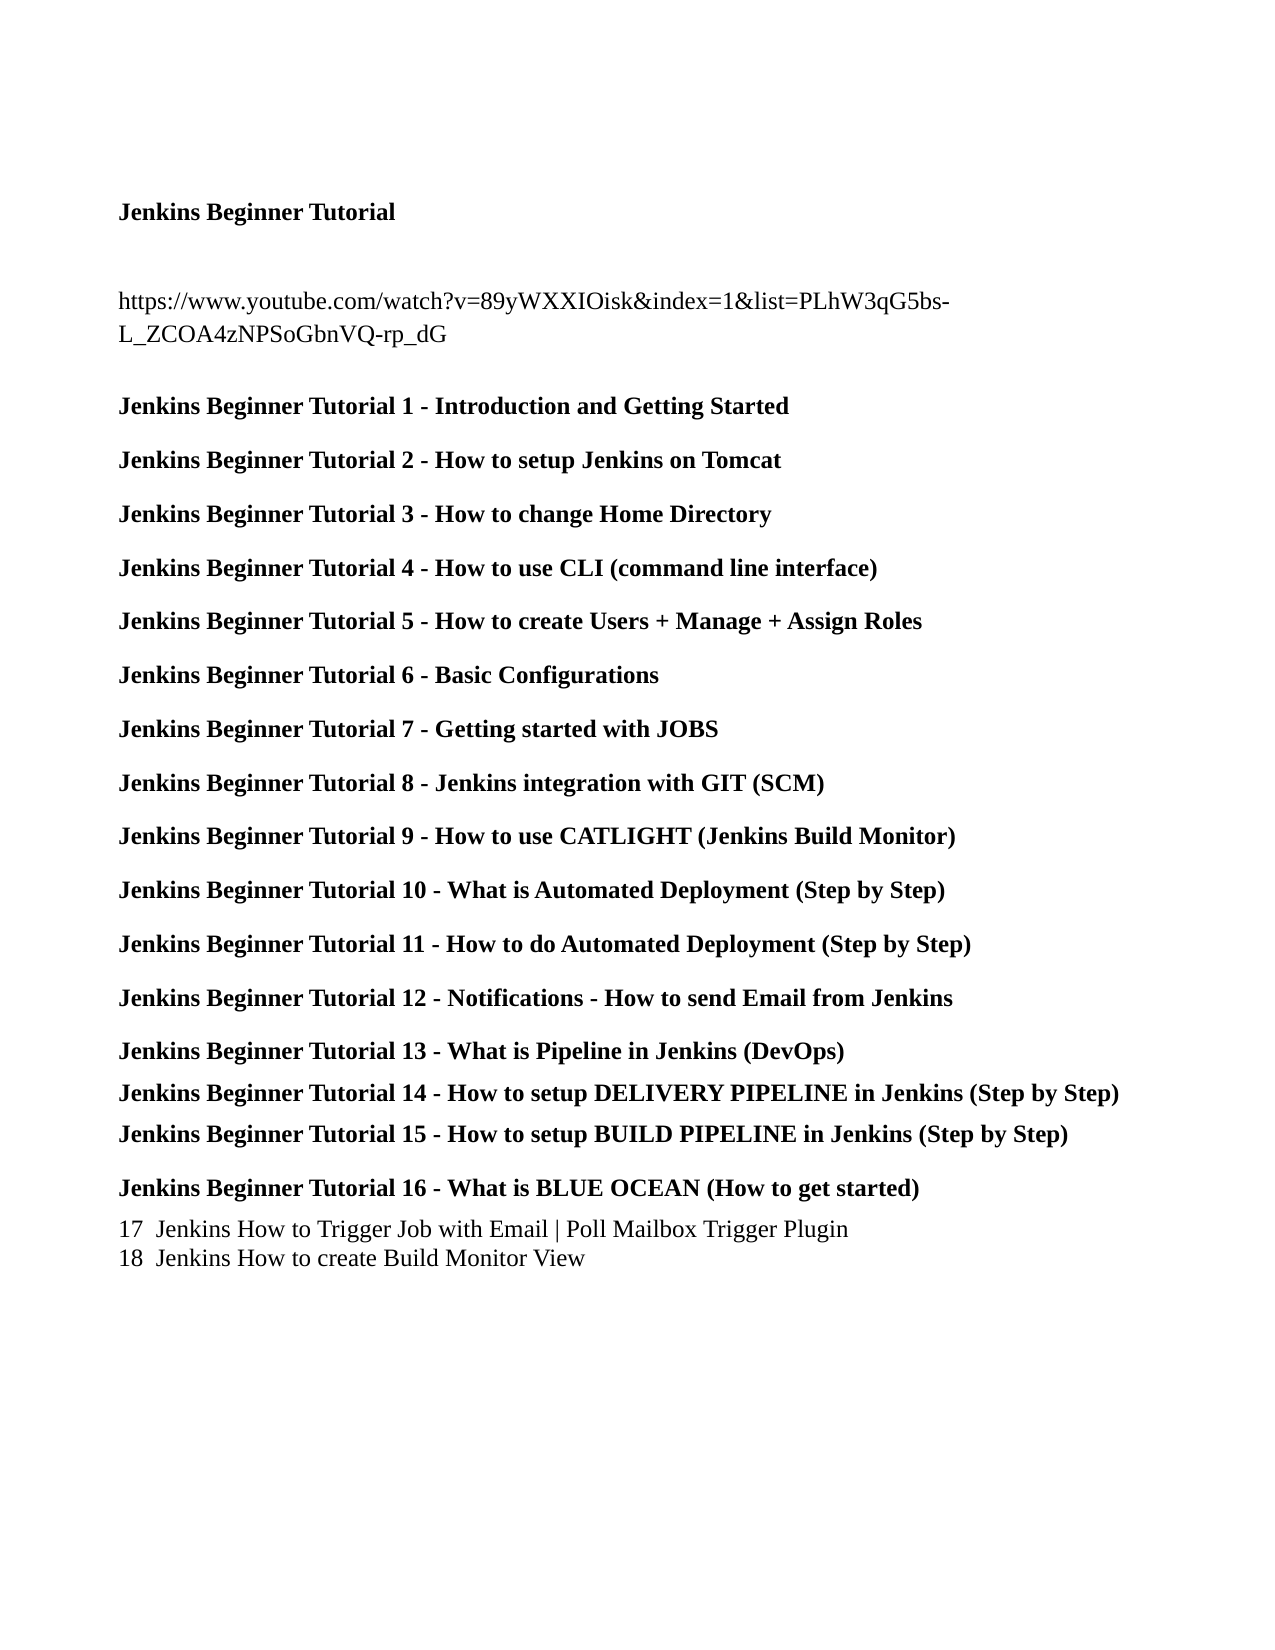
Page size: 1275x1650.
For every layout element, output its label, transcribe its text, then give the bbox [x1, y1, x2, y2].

subtitle Jenkins Beginner Tutorial 16 - What is BLUE OCEAN (How to get started) [118, 1173, 1157, 1201]
subtitle Jenkins Beginner Tutorial 6 - Basic Configurations [118, 660, 1157, 689]
subtitle Jenkins Beginner Tutorial 3 - How to change Home Directory [118, 499, 1157, 528]
subtitle Jenkins Beginner Tutorial 13 - What is Pipeline in Jenkins (DevOps) [118, 1036, 1157, 1065]
text 18 Jenkins How to create Build Monitor View [118, 1243, 1157, 1271]
text https://www.youtube.com/watch?v=89yWXXIOisk&index=1&list=PLhW3qG5bs-L_ZCOA4zNPSoGbnVQ-rp_dG [118, 286, 1157, 347]
subtitle Jenkins Beginner Tutorial 2 - How to setup Jenkins on Tomcat [118, 445, 1157, 474]
subtitle Jenkins Beginner Tutorial 4 - How to use CLI (command line interface) [118, 553, 1157, 581]
subtitle Jenkins Beginner Tutorial 9 - How to use CATLIGHT (Jenkins Build Monitor) [118, 821, 1157, 850]
text 17 Jenkins How to Trigger Job with Email | Poll Mailbox Trigger Plugin [118, 1214, 1157, 1243]
subtitle Jenkins Beginner Tutorial 7 - Getting started with JOBS [118, 714, 1157, 743]
subtitle Jenkins Beginner Tutorial 5 - How to create Users + Manage + Assign Roles [118, 606, 1157, 635]
subtitle Jenkins Beginner Tutorial 10 - What is Automated Deployment (Step by Step) [118, 875, 1157, 904]
subtitle Jenkins Beginner Tutorial 1 - Introduction and Getting Started [118, 391, 1157, 420]
subtitle Jenkins Beginner Tutorial 11 - How to do Automated Deployment (Step by Step) [118, 929, 1157, 958]
text Jenkins Beginner Tutorial 14 - How to setup DELIVERY PIPELINE in Jenkins (Step by Step) [118, 1078, 1157, 1106]
subtitle Jenkins Beginner Tutorial [118, 197, 1157, 226]
subtitle Jenkins Beginner Tutorial 12 - Notifications - How to send Email from Jenkins [118, 983, 1157, 1011]
subtitle Jenkins Beginner Tutorial 8 - Jenkins integration with GIT (SCM) [118, 768, 1157, 796]
subtitle Jenkins Beginner Tutorial 15 - How to setup BUILD PIPELINE in Jenkins (Step by Step) [118, 1119, 1157, 1148]
